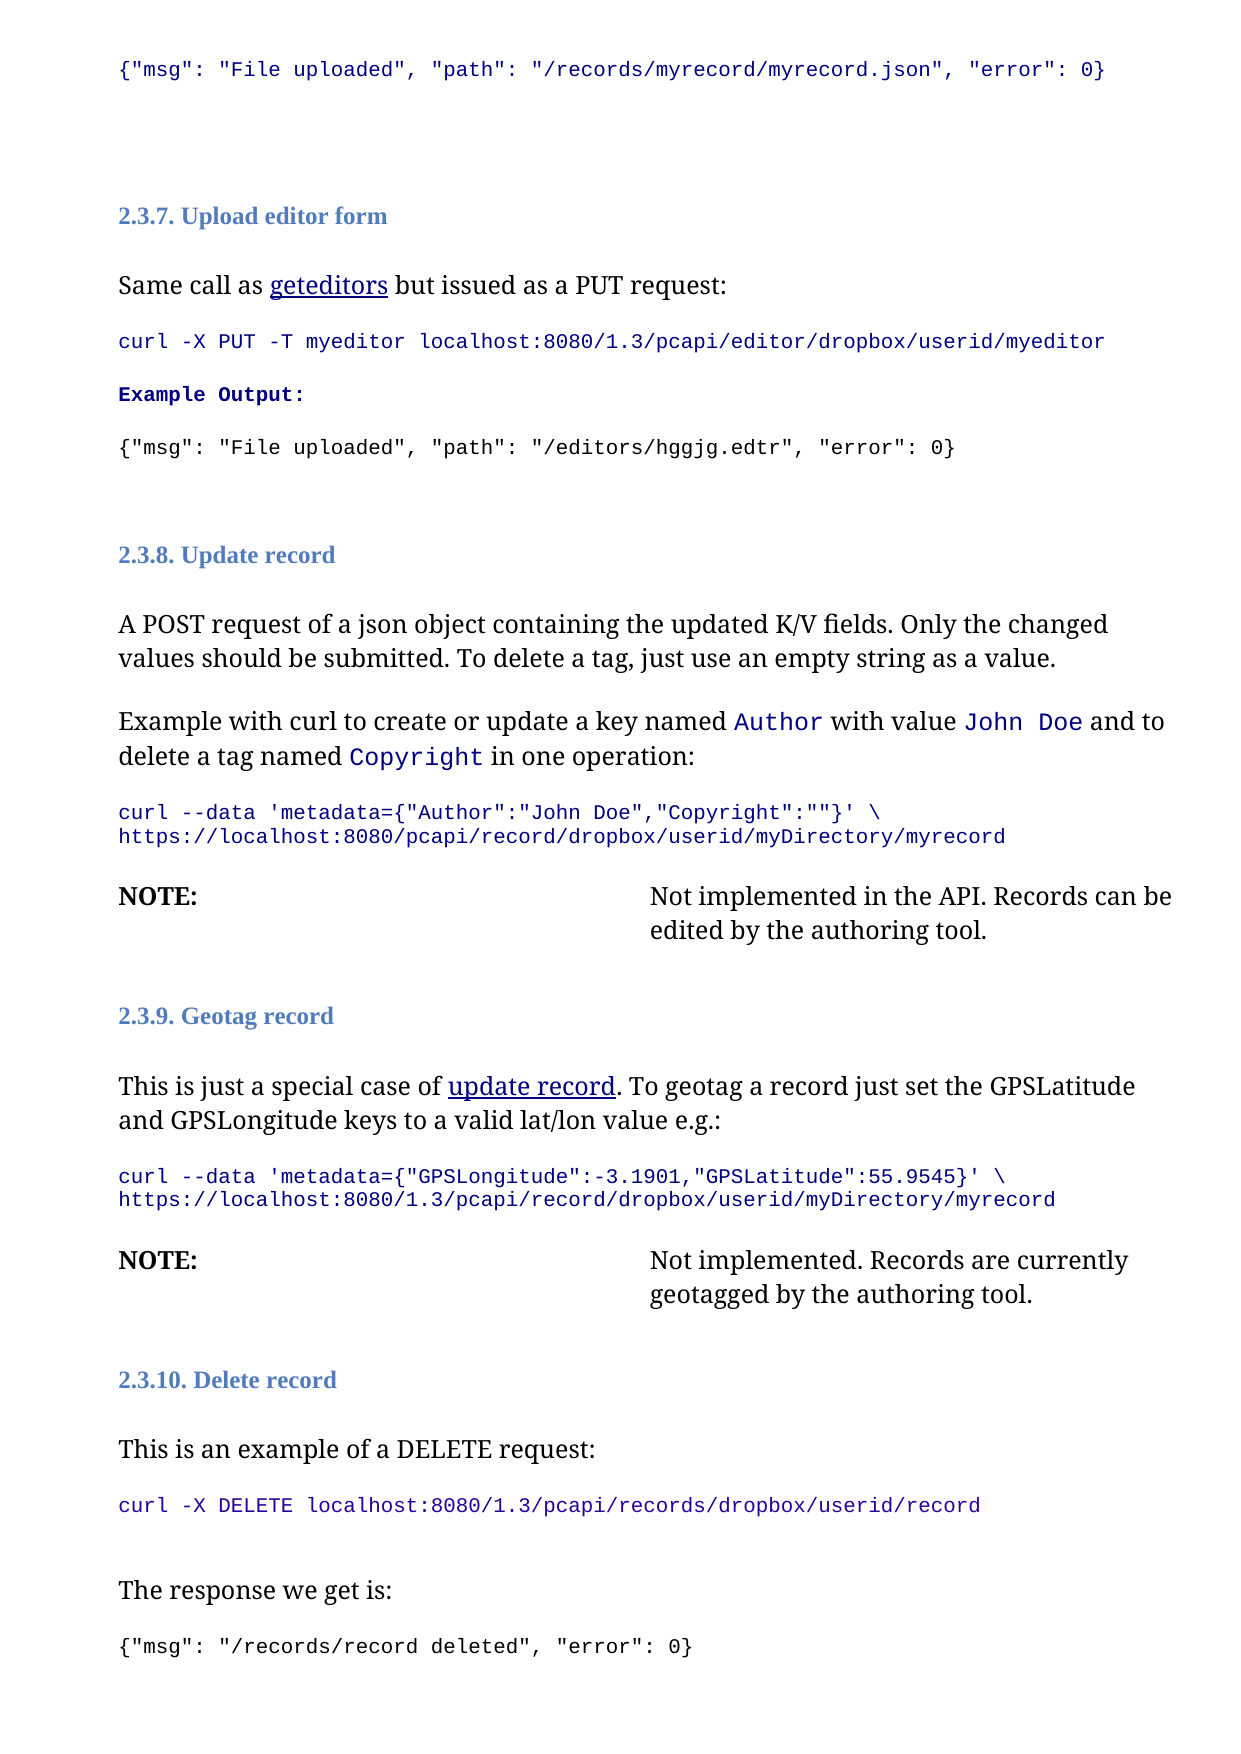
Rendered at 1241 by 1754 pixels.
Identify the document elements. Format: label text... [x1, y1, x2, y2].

table_header {"msg": "File uploaded", "path": "/editors/hggjg.edtr", "error": 0} [118, 437, 1181, 461]
subtitle 2.3.7. Upload editor form [118, 201, 1181, 229]
text curl --data 'metadata={"GPSLongitude":-3.1901,"GPSLatitude":55.9545}' \ [118, 1166, 1181, 1189]
text The response we get is: [118, 1573, 1181, 1607]
text https://localhost:8080/1.3/pcapi/record/dropbox/userid/myDirectory/myrecord [118, 1189, 1181, 1213]
text curl --data 'metadata={"Author":"John Doe","Copyright":""}' \ [118, 802, 1181, 826]
table_header {"msg": "File uploaded", "path": "/records/myrecord/myrecord.json", "error": 0} [118, 59, 1181, 112]
table_header {"msg": "/records/record deleted", "error": 0} [118, 1636, 1181, 1660]
subtitle 2.3.10. Delete record [118, 1365, 1181, 1394]
text curl -X DELETE localhost:8080/1.3/pcapi/records/dropbox/userid/record [118, 1496, 1181, 1519]
table_header NOTE: [118, 879, 649, 976]
subtitle 2.3.8. Update record [118, 540, 1181, 568]
text Example Output: [118, 384, 1181, 408]
text This is just a special case of update record. To geotag a record just set the GPSLatitude and GPSLongitude keys to a valid lat/lon value e.g.: [118, 1068, 1181, 1136]
table_header Not implemented in the API. Records can be edited by the authoring tool. [650, 879, 1181, 976]
subtitle 2.3.9. Geotag record [118, 1001, 1181, 1030]
text A POST request of a json object containing the updated K/V fields. Only the changed values should be submitted. To delete a tag, just use an empty string as a value. [118, 606, 1181, 674]
table_header NOTE: [118, 1243, 649, 1340]
text Example with curl to create or update a key named Author with value John Doe and to delete a tag named Copyright in one operation: [118, 704, 1181, 773]
text https://localhost:8080/pcapi/record/dropbox/userid/myDirectory/myrecord [118, 826, 1181, 849]
text This is an example of a DELETE request: [118, 1432, 1181, 1466]
text Same call as geteditors but issued as a PUT request: [118, 267, 1181, 302]
text curl -X PUT -T myeditor localhost:8080/1.3/pcapi/editor/dropbox/userid/myeditor [118, 331, 1181, 355]
table_header Not implemented. Records are currently geotagged by the authoring tool. [650, 1243, 1181, 1340]
